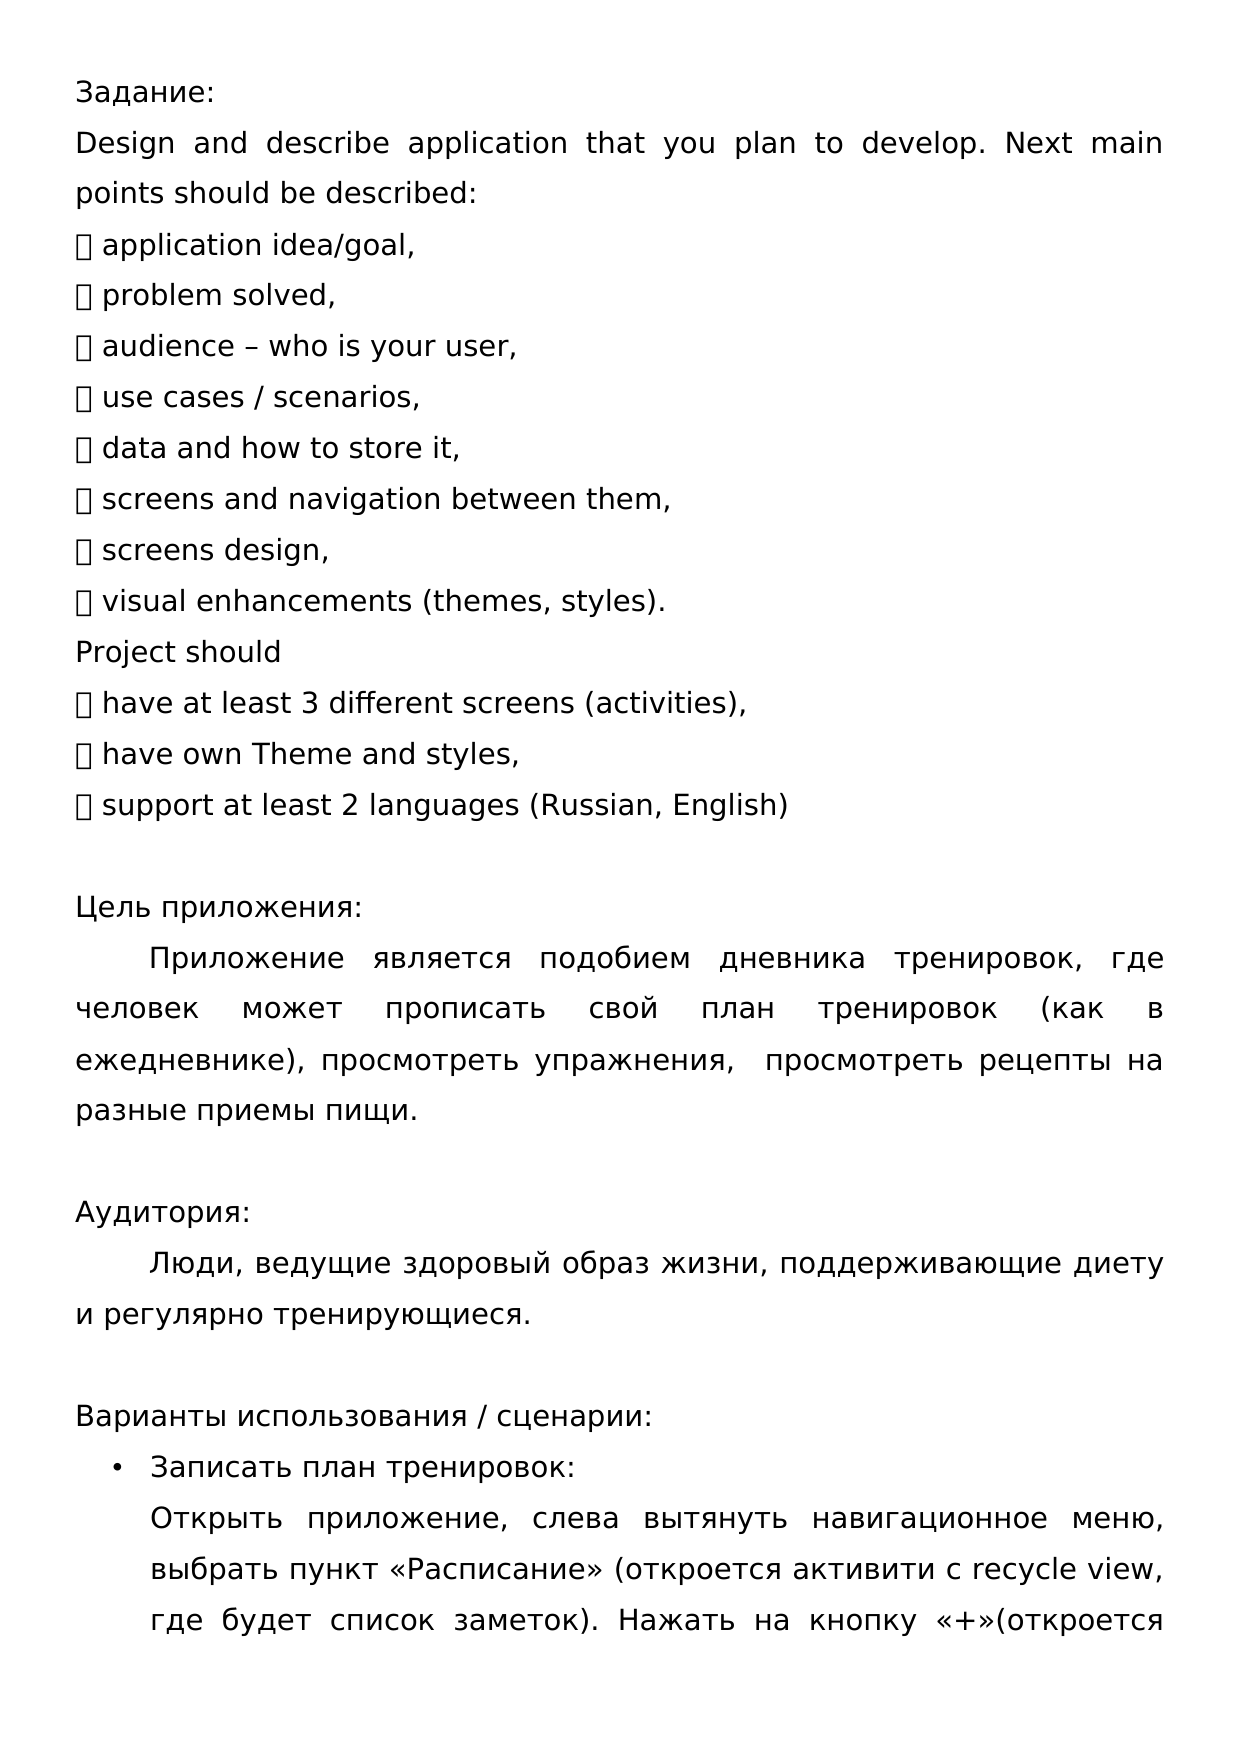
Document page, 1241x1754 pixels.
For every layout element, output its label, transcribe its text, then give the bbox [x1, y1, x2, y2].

text  have at least 3 different screens (activities), [75, 686, 1165, 720]
text  use cases / scenarios, [75, 381, 1165, 414]
text  support at least 2 languages (Russian, English) [75, 788, 1165, 822]
list Записать план тренировок: [112, 1450, 1165, 1484]
text Задание: [75, 75, 1165, 109]
text Project should [75, 635, 1165, 669]
text Приложение является подобием дневника тренировок, где человек может прописать свой план тренировок (как в ежедневнике), просмотреть упражнения, просмотреть рецепты на разные приемы пищи. [75, 941, 1165, 1128]
text Design and describe application that you plan to develop. Next main points should be described: [75, 126, 1165, 211]
text Аудитория: [75, 1196, 1165, 1229]
text  problem solved, [75, 279, 1165, 313]
text  screens design, [75, 533, 1165, 567]
text  have own Theme and styles, [75, 737, 1165, 771]
text  screens and navigation between them, [75, 482, 1165, 516]
text  data and how to store it, [75, 432, 1165, 466]
text Варианты использования / сценарии: [75, 1399, 1165, 1433]
text Цель приложения: [75, 890, 1165, 924]
text  audience – who is your user, [75, 330, 1165, 364]
text  application idea/goal, [75, 228, 1165, 262]
list Открыть приложение, слева вытянуть навигационное меню, выбрать пункт «Расписание» (откроется активити с recycle view, где будет список заметок). Нажать на кнопку «+»(откроется [112, 1501, 1165, 1637]
text Люди, ведущие здоровый образ жизни, поддерживающие диету и регулярно тренирующиеся. [75, 1247, 1165, 1331]
text  visual enhancements (themes, styles). [75, 584, 1165, 618]
